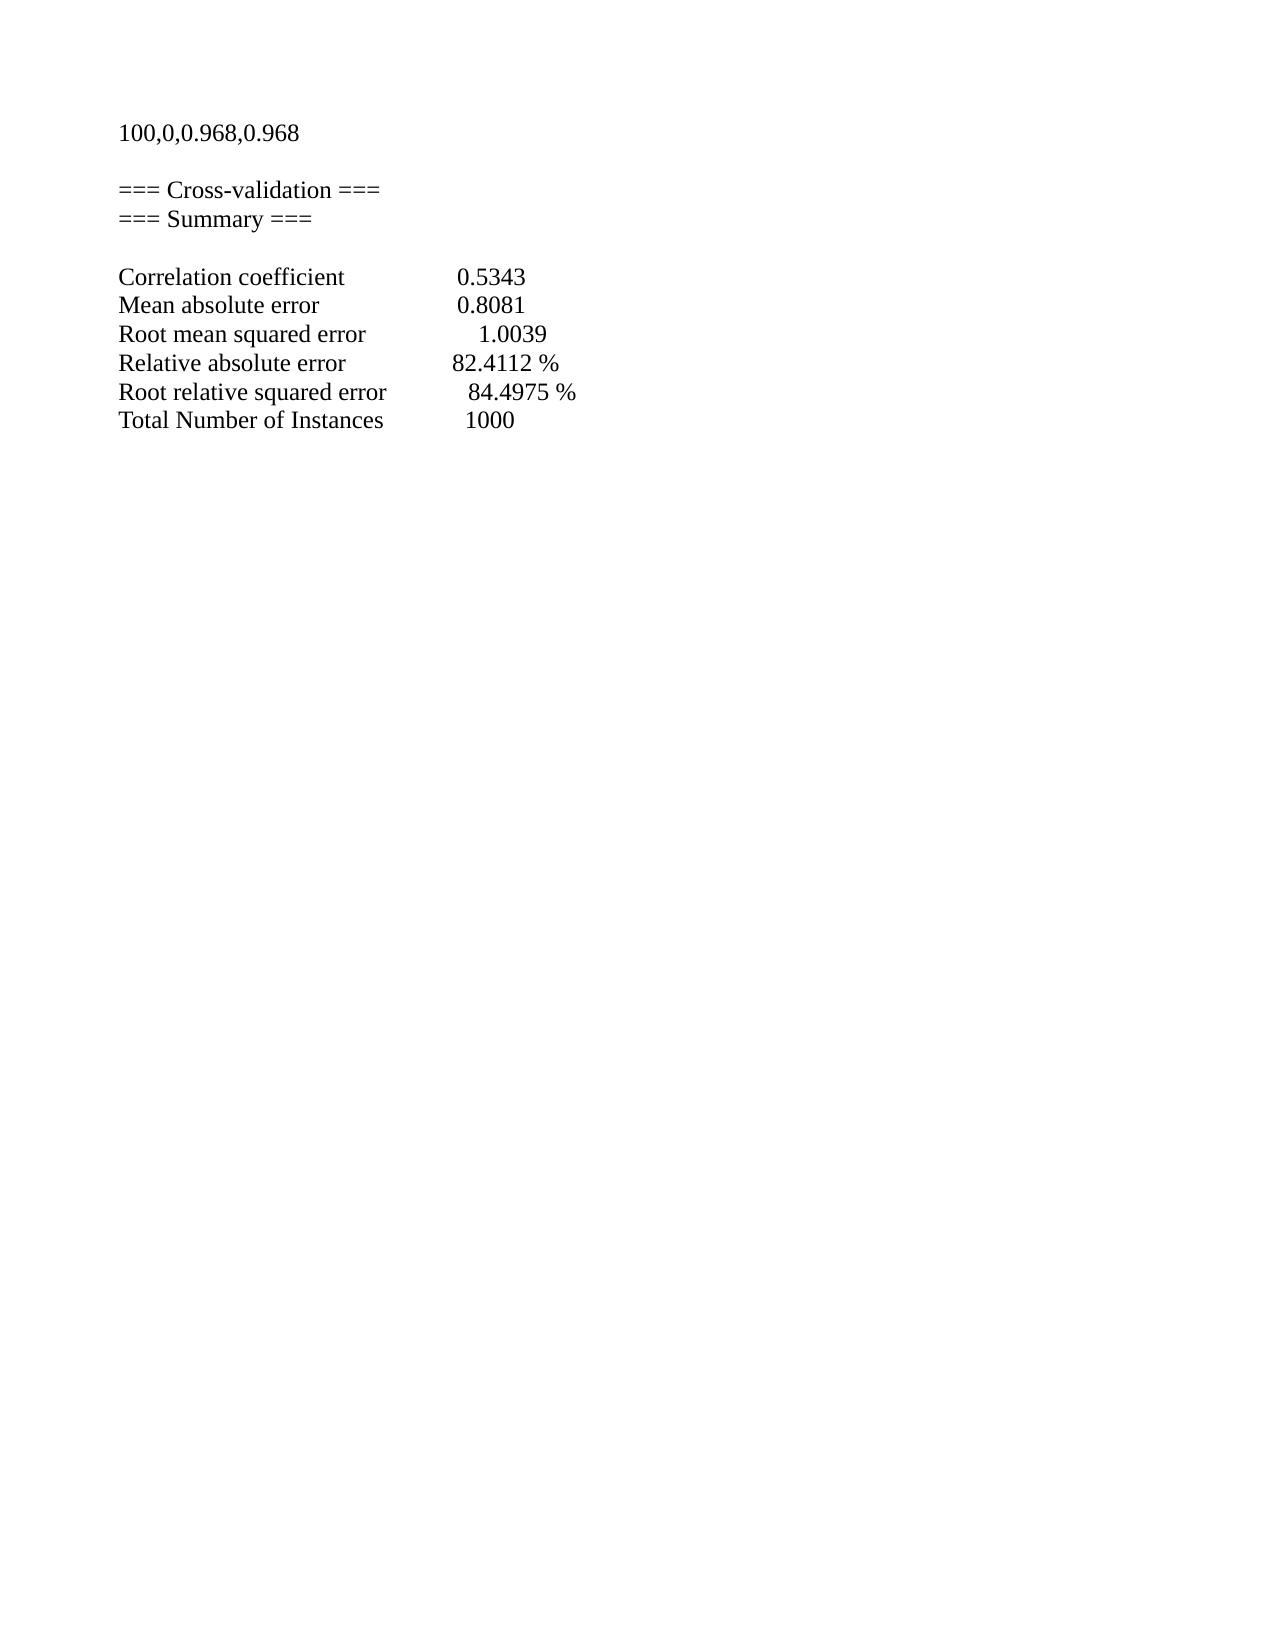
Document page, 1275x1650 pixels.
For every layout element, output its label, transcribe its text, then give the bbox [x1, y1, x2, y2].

text Root mean squared error 1.0039 [118, 319, 1157, 348]
text === Cross-validation === [118, 176, 1157, 204]
text Root relative squared error 84.4975 % [118, 377, 1157, 406]
text Mean absolute error 0.8081 [118, 291, 1157, 319]
text 100,0,0.968,0.968 [118, 118, 1157, 147]
text === Summary === [118, 204, 1157, 233]
text Total Number of Instances 1000 [118, 406, 1157, 434]
text Correlation coefficient 0.5343 [118, 262, 1157, 291]
text Relative absolute error 82.4112 % [118, 348, 1157, 377]
